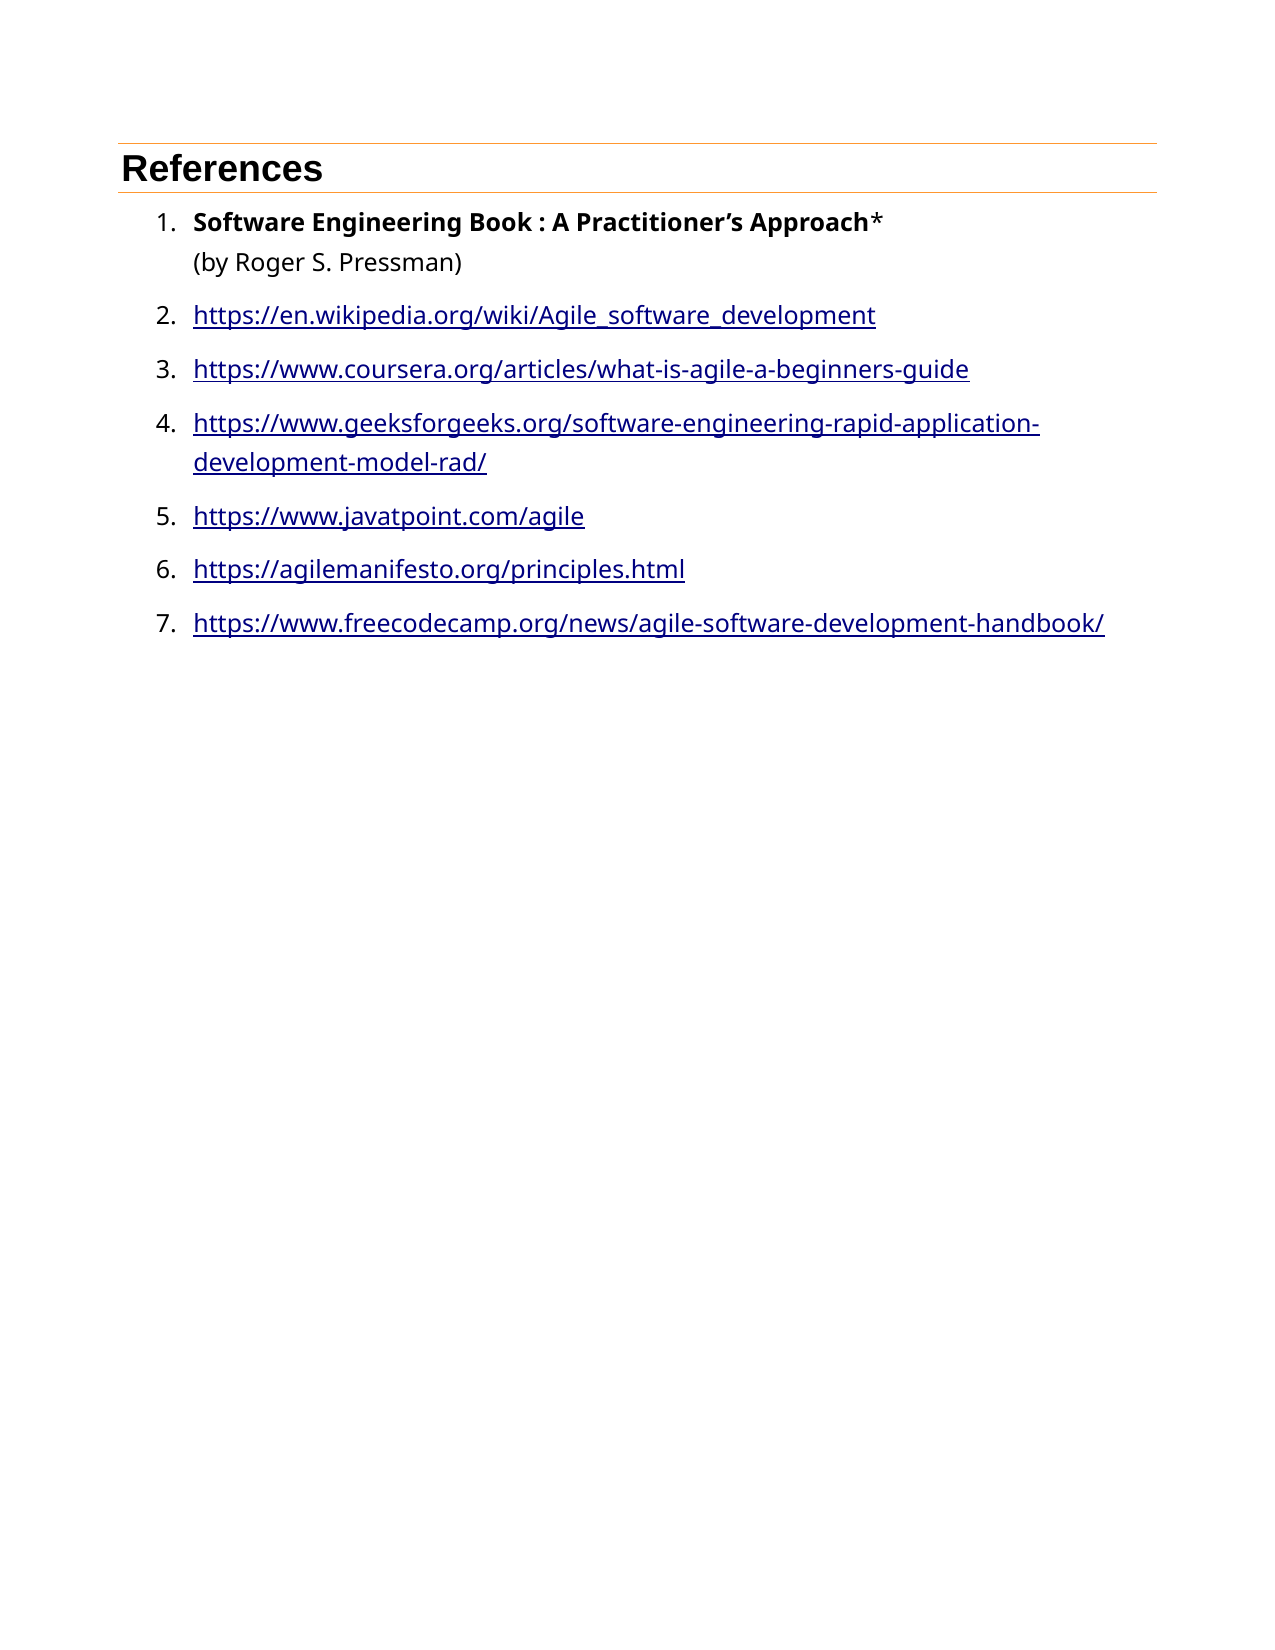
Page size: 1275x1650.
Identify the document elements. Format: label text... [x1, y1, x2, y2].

subtitle References [118, 144, 1157, 192]
list Software Engineering Book : A Practitioner’s Approach* (by Roger S. Pressman) [156, 205, 1157, 278]
list https://www.geeksforgeeks.org/software-engineering-rapid-application-development-model-rad/ [156, 405, 1157, 479]
list https://www.coursera.org/articles/what-is-agile-a-beginners-guide [156, 352, 1157, 386]
list https://www.javatpoint.com/agile [156, 498, 1157, 532]
list https://www.freecodecamp.org/news/agile-software-development-handbook/ [156, 606, 1157, 640]
list https://agilemanifesto.org/principles.html [156, 552, 1157, 586]
list https://en.wikipedia.org/wiki/Agile_software_development [156, 298, 1157, 332]
